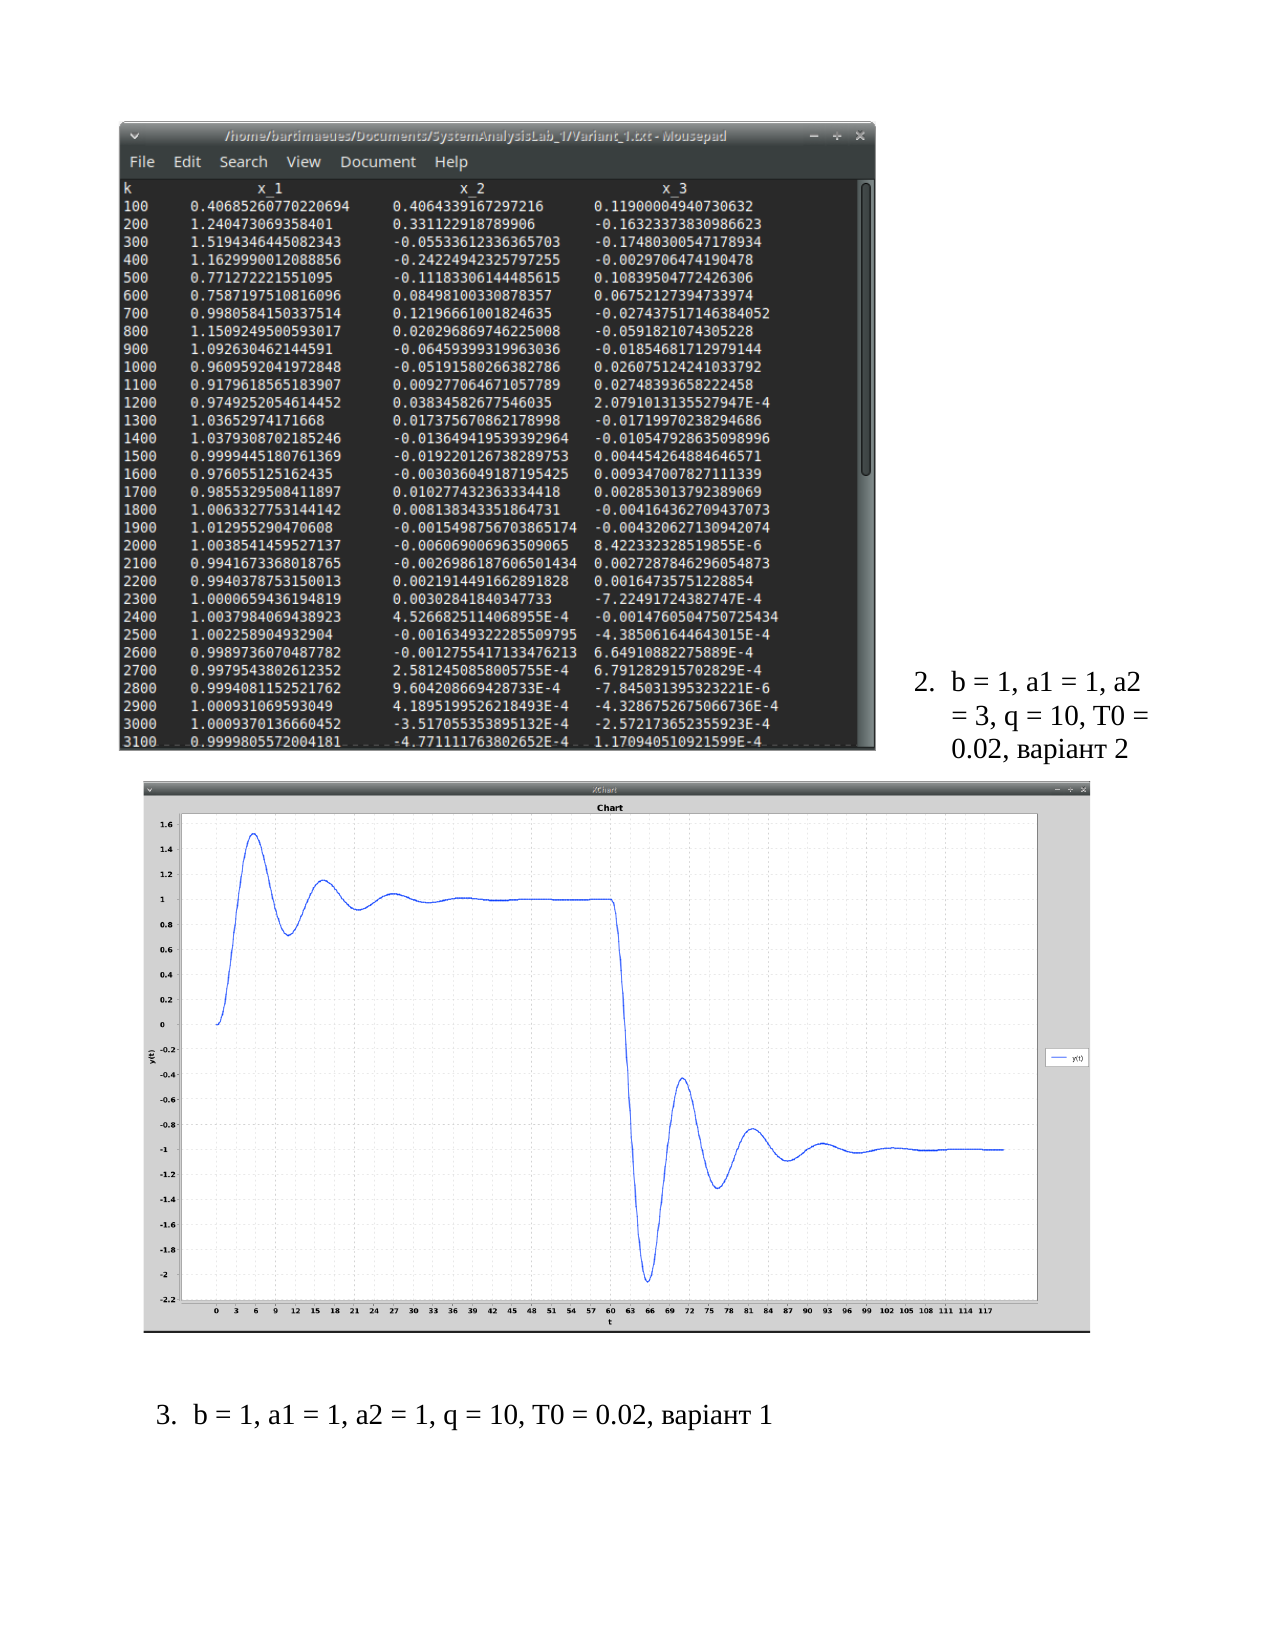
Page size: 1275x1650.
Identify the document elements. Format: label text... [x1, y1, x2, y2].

list b = 1, a1 = 1, a2 = 3, q = 10, T0 = 0.02, варіант 2 [156, 664, 1157, 765]
list b = 1, a1 = 1, a2 = 1, q = 10, T0 = 0.02, варіант 1 [156, 1397, 1157, 1431]
picture [143, 781, 1091, 1333]
picture [118, 121, 876, 751]
